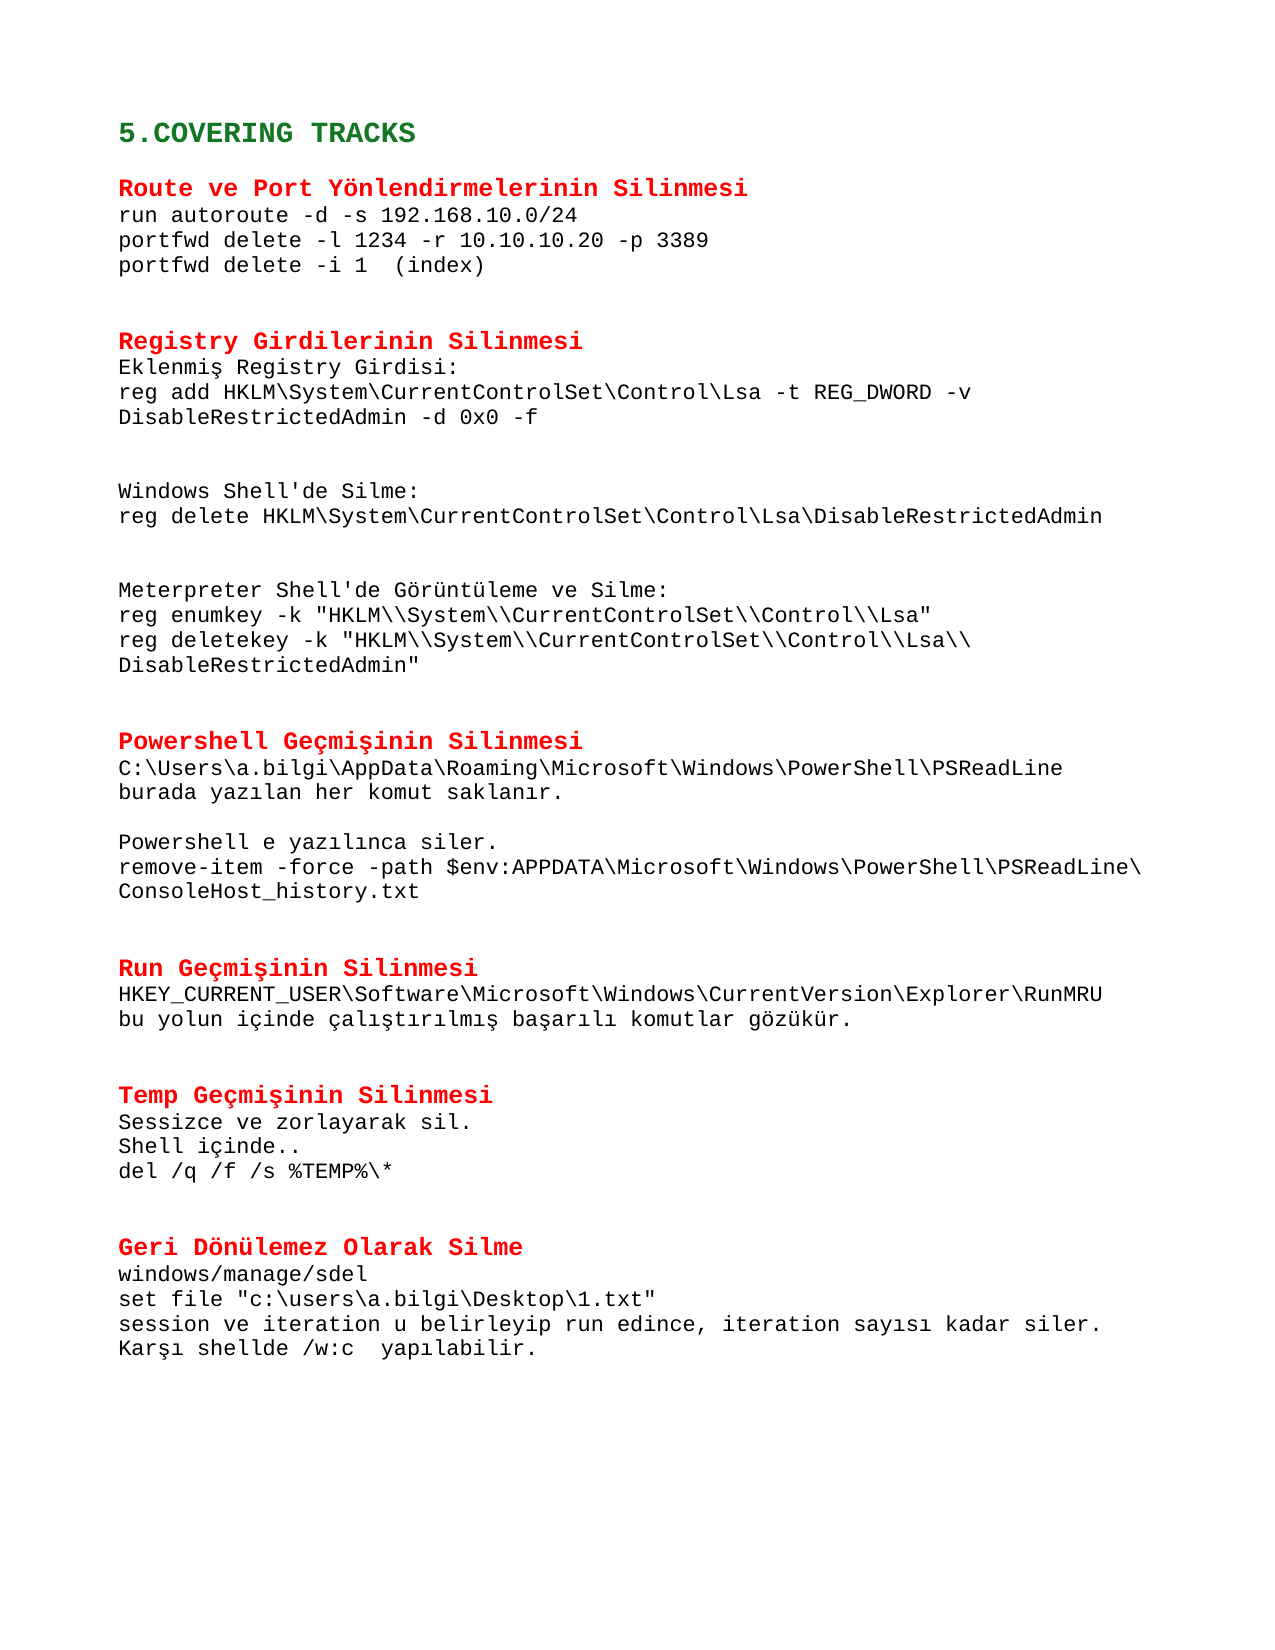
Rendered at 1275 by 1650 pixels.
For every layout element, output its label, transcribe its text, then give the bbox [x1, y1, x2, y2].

text Sessizce ve zorlayarak sil. [118, 1111, 1157, 1136]
text reg add HKLM\System\CurrentControlSet\Control\Lsa -t REG_DWORD -v DisableRestrictedAdmin -d 0x0 -f [118, 381, 1157, 431]
text windows/manage/sdel [118, 1263, 1157, 1288]
text Run Geçmişinin Silinmesi [118, 955, 1157, 983]
text set file "c:\users\a.bilgi\Desktop\1.txt" [118, 1288, 1157, 1313]
text Powershell e yazılınca siler. [118, 831, 1157, 856]
text Route ve Port Yönlendirmelerinin Silinmesi [118, 176, 1157, 204]
text session ve iteration u belirleyip run edince, iteration sayısı kadar siler. [118, 1313, 1157, 1338]
text Shell içinde.. [118, 1136, 1157, 1161]
text Meterpreter Shell'de Görüntüleme ve Silme: [118, 580, 1157, 604]
text portfwd delete -i 1 (index) [118, 254, 1157, 279]
text reg enumkey -k "HKLM\\System\\CurrentControlSet\\Control\\Lsa" [118, 604, 1157, 629]
text Registry Girdilerinin Silinmesi [118, 328, 1157, 357]
text Karşı shellde /w:c yapılabilir. [118, 1338, 1157, 1362]
text portfwd delete -l 1234 -r 10.10.10.20 -p 3389 [118, 229, 1157, 254]
text C:\Users\a.bilgi\AppData\Roaming\Microsoft\Windows\PowerShell\PSReadLine [118, 757, 1157, 782]
text Geri Dönülemez Olarak Silme [118, 1235, 1157, 1263]
text Powershell Geçmişinin Silinmesi [118, 728, 1157, 757]
text bu yolun içinde çalıştırılmış başarılı komutlar gözükür. [118, 1008, 1157, 1033]
text del /q /f /s %TEMP%\* [118, 1161, 1157, 1185]
text Windows Shell'de Silme: [118, 481, 1157, 505]
text Eklenmiş Registry Girdisi: [118, 357, 1157, 381]
text run autoroute -d -s 192.168.10.0/24 [118, 204, 1157, 229]
text reg delete HKLM\System\CurrentControlSet\Control\Lsa\DisableRestrictedAdmin [118, 505, 1157, 530]
text reg deletekey -k "HKLM\\System\\CurrentControlSet\\Control\\Lsa\\DisableRestrictedAdmin" [118, 629, 1157, 679]
text HKEY_CURRENT_USER\Software\Microsoft\Windows\CurrentVersion\Explorer\RunMRU [118, 983, 1157, 1008]
text burada yazılan her komut saklanır. [118, 782, 1157, 806]
text Temp Geçmişinin Silinmesi [118, 1083, 1157, 1111]
text 5.COVERING TRACKS [118, 118, 1157, 151]
text remove-item -force -path $env:APPDATA\Microsoft\Windows\PowerShell\PSReadLine\ConsoleHost_history.txt [118, 856, 1157, 906]
